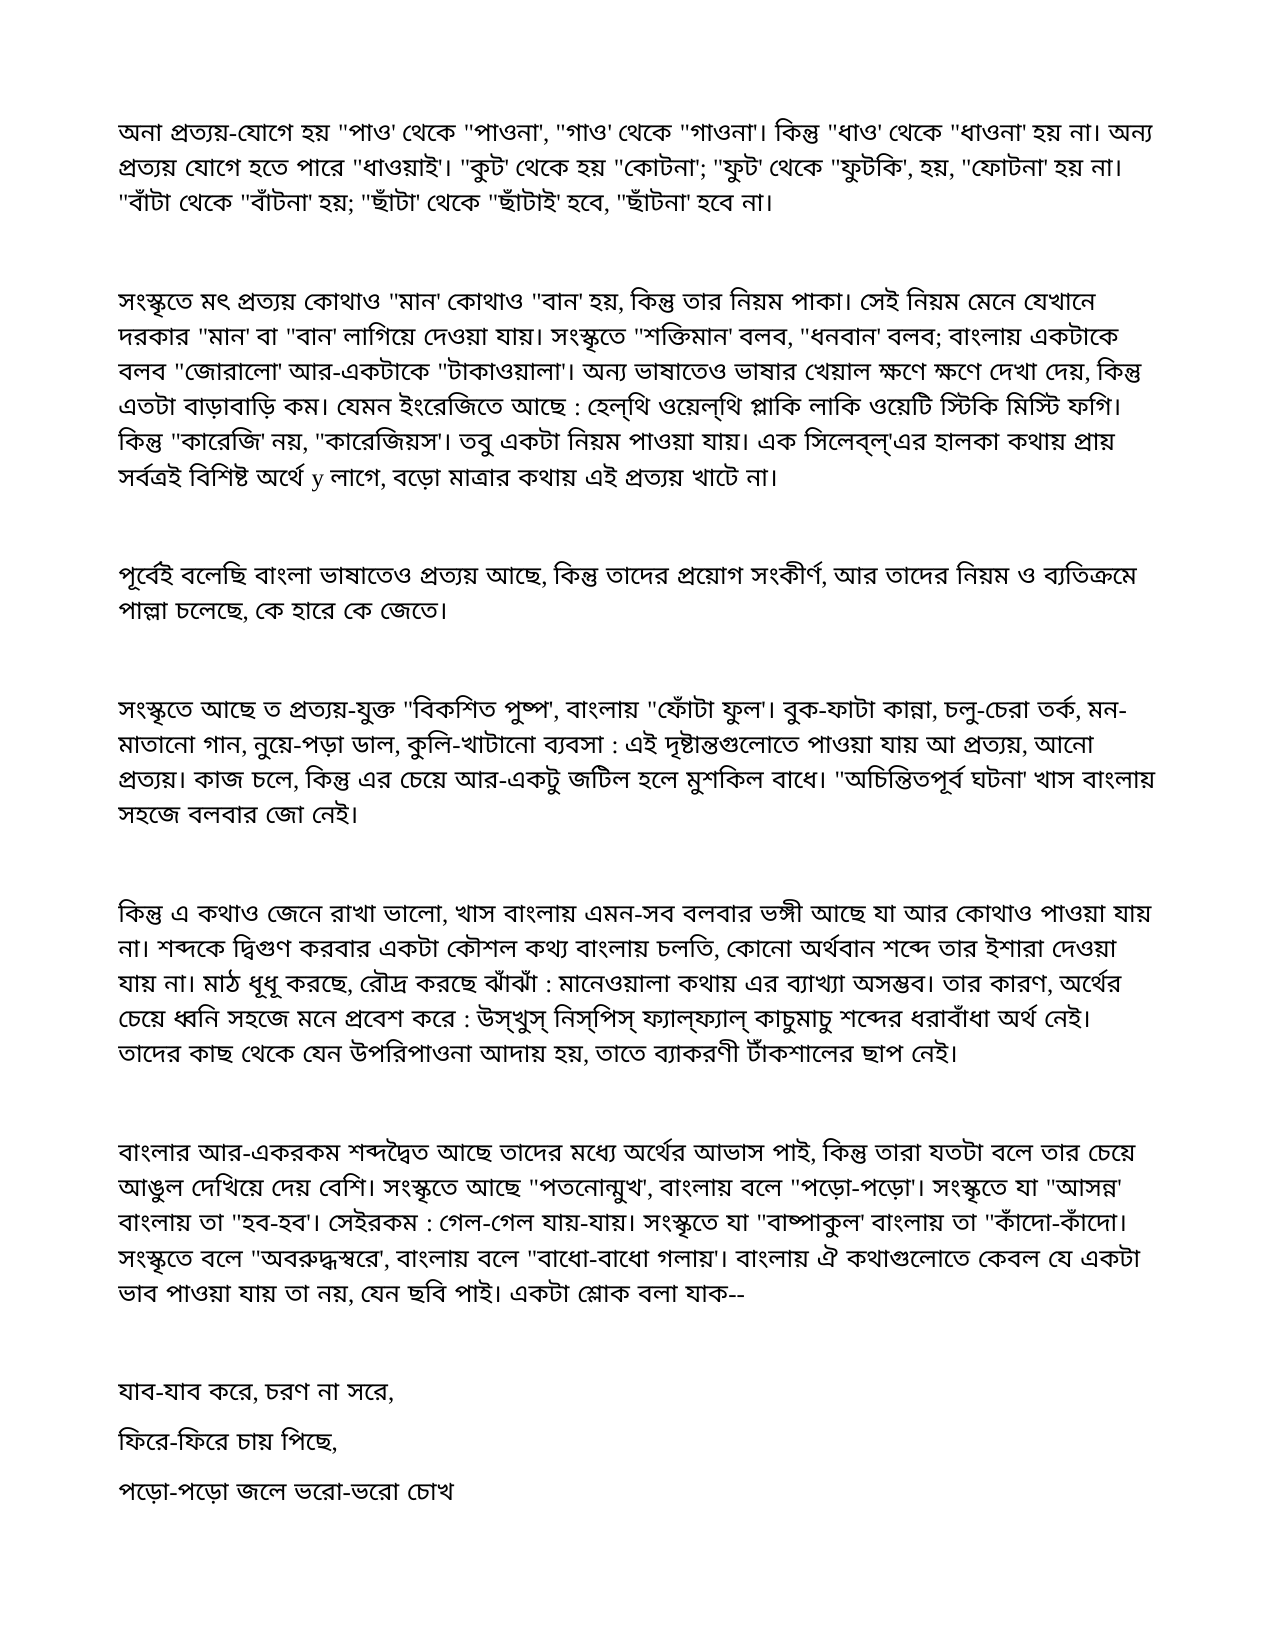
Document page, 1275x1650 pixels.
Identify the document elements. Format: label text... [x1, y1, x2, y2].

text বাংলার আর-একরকম শব্দদ্বৈত আছে তাদের মধ্যে অর্থের আভাস পাই, কিন্তু তারা যতটা বলে তার চেয়ে আঙুল দেখিয়ে দেয় বেশি। সংস্কৃতে আছে "পতনোন্মুখ', বাংলায় বলে "পড়ো-পড়ো'। সংস্কৃতে যা "আসন্ন' বাংলায় তা "হব-হব'। সেইরকম : গেল-গেল যায়-যায়। সংস্কৃতে যা "বাষ্পাকুল' বাংলায় তা "কাঁদো-কাঁদো। সংস্কৃতে বলে "অবরুদ্ধস্বরে', বাংলায় বলে "বাধো-বাধো গলায়'। বাংলায় ঐ কথাগুলোতে কেবল যে একটা ভাব পাওয়া যায় তা নয়, যেন ছবি পাই। একটা শ্লোক বলা যাক-- [118, 1138, 1157, 1308]
text সংস্কৃতে মৎ প্রত্যয় কোথাও "মান' কোথাও "বান' হয়, কিন্তু তার নিয়ম পাকা। সেই নিয়ম মেনে যেখানে দরকার "মান' বা "বান' লাগিয়ে দেওয়া যায়। সংস্কৃতে "শক্তিমান' বলব, "ধনবান' বলব; বাংলায় একটাকে বলব "জোরালো' আর-একটাকে "টাকাওয়ালা'। অন্য ভাষাতেও ভাষার খেয়াল ক্ষণে ক্ষণে দেখা দেয়, কিন্তু এতটা বাড়াবাড়ি কম। যেমন ইংরেজিতে আছে : হেল্‌থি ওয়েল্‌থি প্লাকি লাকি ওয়েটি স্টিকি মিস্টি ফগি। কিন্তু "কারেজি' নয়, "কারেজিয়স'। তবু একটা নিয়ম পাওয়া যায়। এক সিলেব্‌ল্‌'এর হালকা কথায় প্রায় সর্বত্রই বিশিষ্ট অর্থে y লাগে, বড়ো মাত্রার কথায় এই প্রত্যয় খাটে না। [118, 287, 1157, 492]
text সংস্কৃতে আছে ত প্রত্যয়-যুক্ত "বিকশিত পুষ্প', বাংলায় "ফোঁটা ফুল'। বুক-ফাটা কান্না, চলু-চেরা তর্ক, মন-মাতানো গান, নুয়ে-পড়া ডাল, কুলি-খাটানো ব্যবসা : এই দৃষ্টান্তগুলোতে পাওয়া যায় আ প্রত্যয়, আনো প্রত্যয়। কাজ চলে, কিন্তু এর চেয়ে আর-একটু জটিল হলে মুশকিল বাধে। "অচিন্তিতপূর্ব ঘটনা' খাস বাংলায় সহজে বলবার জো নেই। [118, 695, 1157, 830]
text অনা প্রত্যয়-যোগে হয় "পাও' থেকে "পাওনা', "গাও' থেকে "গাওনা'। কিন্তু "ধাও' থেকে "ধাওনা' হয় না। অন্য প্রত্যয় যোগে হতে পারে "ধাওয়াই'। "কুট' থেকে হয় "কোটনা'; "ফুট' থেকে "ফুটকি', হয়, "ফোটনা' হয় না। "বাঁটা থেকে "বাঁটনা' হয়; "ছাঁটা' থেকে "ছাঁটাই' হবে, "ছাঁটনা' হবে না। [118, 118, 1157, 218]
text যাব-যাব করে, চরণ না সরে, [118, 1377, 1157, 1407]
text পড়ো-পড়ো জলে ভরো-ভরো চোখ [118, 1477, 1157, 1506]
text পূর্বেই বলেছি বাংলা ভাষাতেও প্রত্যয় আছে, কিন্তু তাদের প্রয়োগ সংকীর্ণ, আর তাদের নিয়ম ও ব্যতিক্রমে পাল্লা চলেছে, কে হারে কে জেতে। [118, 561, 1157, 626]
text কিন্তু এ কথাও জেনে রাখা ভালো, খাস বাংলায় এমন-সব বলবার ভঙ্গী আছে যা আর কোথাও পাওয়া যায় না। শব্দকে দ্বিগুণ করবার একটা কৌশল কথ্য বাংলায় চলতি, কোনো অর্থবান শব্দে তার ইশারা দেওয়া যায় না। মাঠ ধূধূ করছে, রৌদ্র করছে ঝাঁঝাঁ : মানেওয়ালা কথায় এর ব্যাখ্যা অসম্ভব। তার কারণ, অর্থের চেয়ে ধ্বনি সহজে মনে প্রবেশ করে : উস্‌খুস্‌ নিস্‌পিস্‌ ফ্যাল্‌ফ্যাল্‌ কাচুমাচু শব্দের ধরাবাঁধা অর্থ নেই। তাদের কাছ থেকে যেন উপরিপাওনা আদায় হয়, তাতে ব্যাকরণী টাঁকশালের ছাপ নেই। [118, 899, 1157, 1069]
text ফিরে-ফিরে চায় পিছে, [118, 1427, 1157, 1456]
